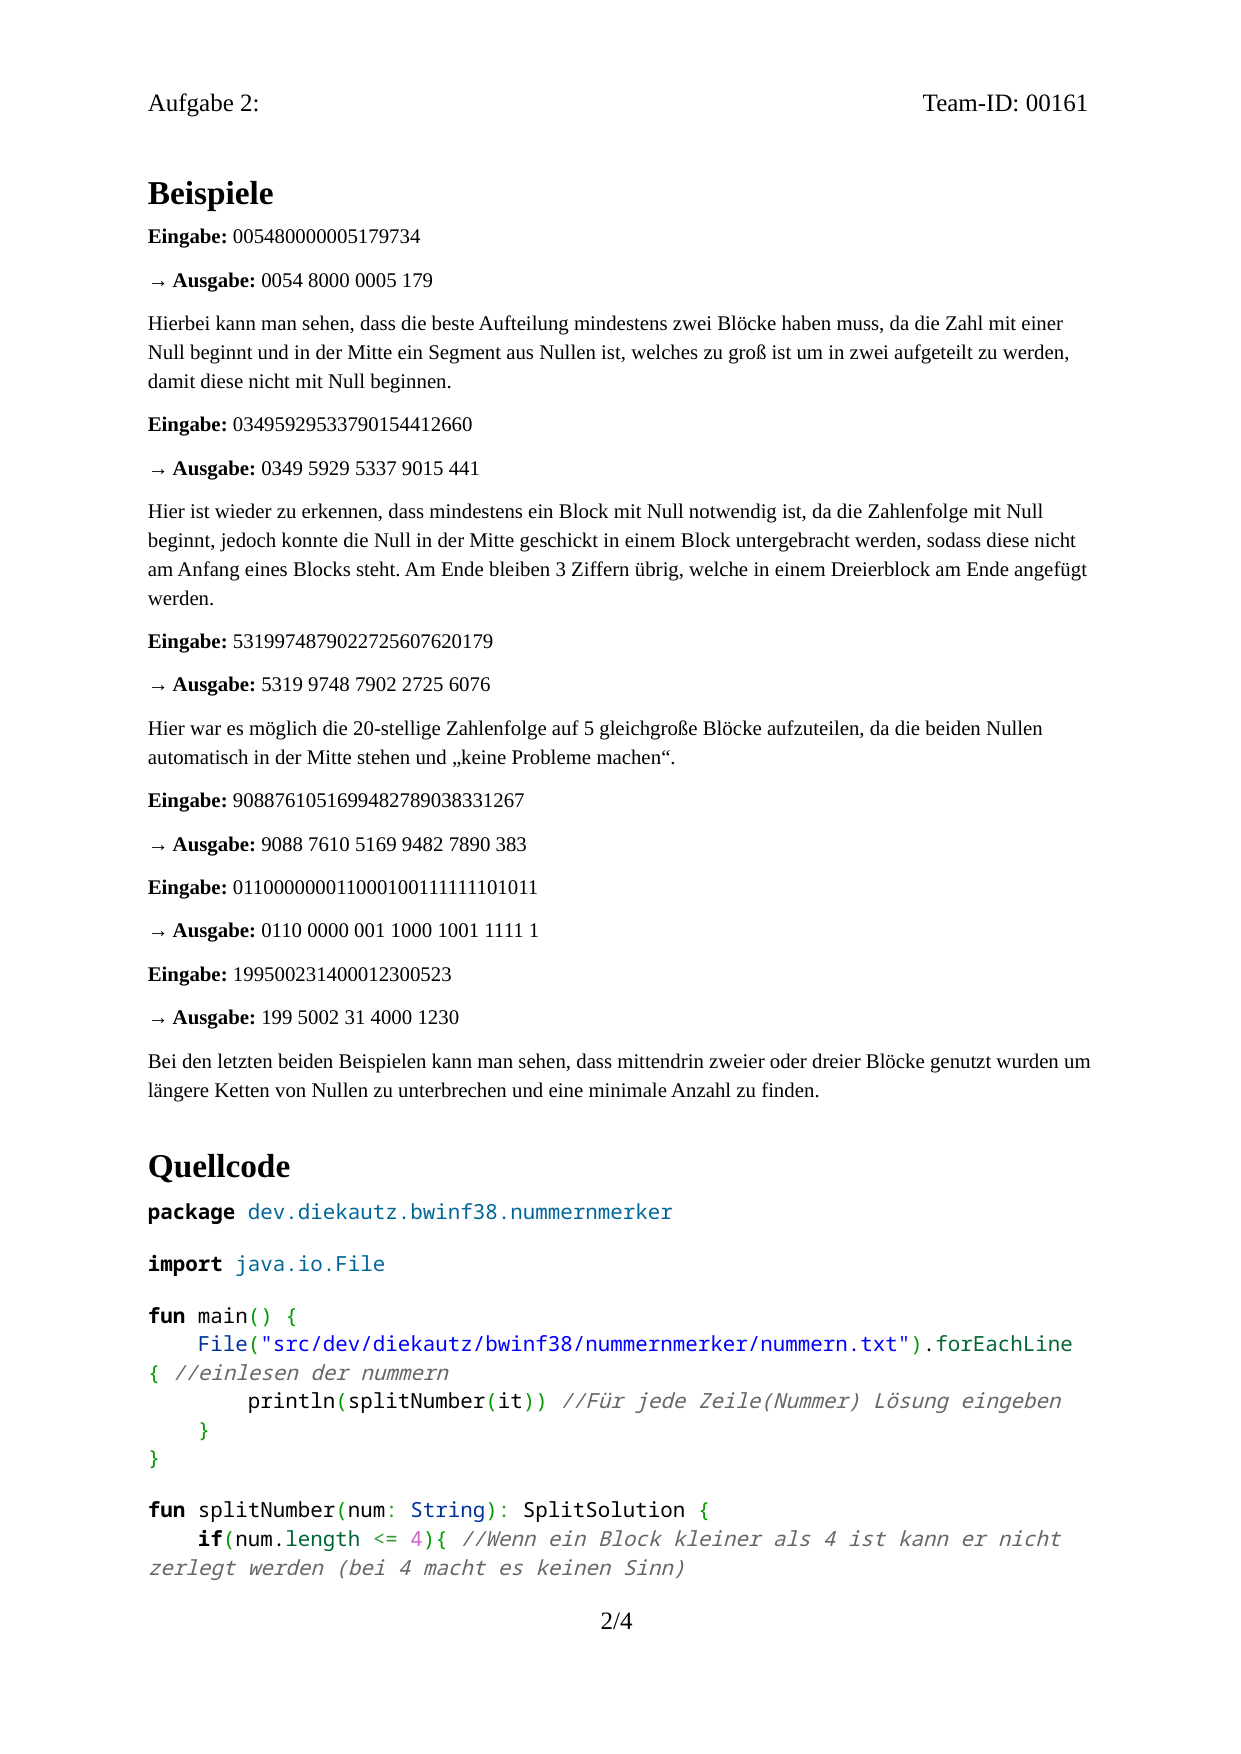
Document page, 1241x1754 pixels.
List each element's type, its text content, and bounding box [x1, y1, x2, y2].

text → Ausgabe: 0110 0000 001 1000 1001 1111 1 [148, 918, 1093, 942]
text Eingabe: 5319974879022725607620179 [148, 629, 1093, 653]
text fun splitNumber(num: String): SplitSolution { [148, 1496, 1093, 1524]
text package dev.diekautz.bwinf38.nummernmerker [148, 1197, 1093, 1225]
subtitle Quellcode [148, 1146, 1093, 1184]
text Eingabe: 005480000005179734 [148, 224, 1093, 248]
text Eingabe: 03495929533790154412660 [148, 412, 1093, 436]
text println(splitNumber(it)) //Für jede Zeile(Nummer) Lösung eingeben [148, 1386, 1093, 1415]
text Eingabe: 9088761051699482789038331267 [148, 788, 1093, 812]
text fun main() { [148, 1301, 1093, 1329]
subtitle Beispiele [148, 173, 1093, 212]
text → Ausgabe: 0349 5929 5337 9015 441 [148, 456, 1093, 479]
text Bei den letzten beiden Beispielen kann man sehen, dass mittendrin zweier oder dreier Blöcke genutzt wurden um längere Ketten von Nullen zu unterbrechen und eine minimale Anzahl zu finden. [148, 1049, 1093, 1102]
text Eingabe: 011000000011000100111111101011 [148, 875, 1093, 899]
text } [148, 1443, 1093, 1472]
text import java.io.File [148, 1249, 1093, 1277]
text Eingabe: 199500231400012300523 [148, 962, 1093, 986]
text → Ausgabe: 199 5002 31 4000 1230 [148, 1005, 1093, 1029]
text Hier ist wieder zu erkennen, dass mindestens ein Block mit Null notwendig ist, da die Zahlenfolge mit Null beginnt, jedoch konnte die Null in der Mitte geschickt in einem Block untergebracht werden, sodass diese nicht am Anfang eines Blocks steht. Am Ende bleiben 3 Ziffern übrig, welche in einem Dreierblock am Ende angefügt werden. [148, 499, 1093, 609]
text → Ausgabe: 5319 9748 7902 2725 6076 [148, 672, 1093, 696]
text Hierbei kann man sehen, dass die beste Aufteilung mindestens zwei Blöcke haben muss, da die Zahl mit einer Null beginnt und in der Mitte ein Segment aus Nullen ist, welches zu groß ist um in zwei aufgeteilt zu werden, damit diese nicht mit Null beginnen. [148, 311, 1093, 393]
text File("src/dev/diekautz/bwinf38/nummernmerker/nummern.txt").forEachLine { //einlesen der nummern [148, 1329, 1093, 1386]
text → Ausgabe: 9088 7610 5169 9482 7890 383 [148, 832, 1093, 856]
text → Ausgabe: 0054 8000 0005 179 [148, 267, 1093, 292]
text } [148, 1415, 1093, 1443]
text if(num.length <= 4){ //Wenn ein Block kleiner als 4 ist kann er nicht zerlegt werden (bei 4 macht es keinen Sinn) [148, 1524, 1093, 1581]
text Hier war es möglich die 20-stellige Zahlenfolge auf 5 gleichgroße Blöcke aufzuteilen, da die beiden Nullen automatisch in der Mitte stehen und „keine Probleme machen“. [148, 716, 1093, 769]
